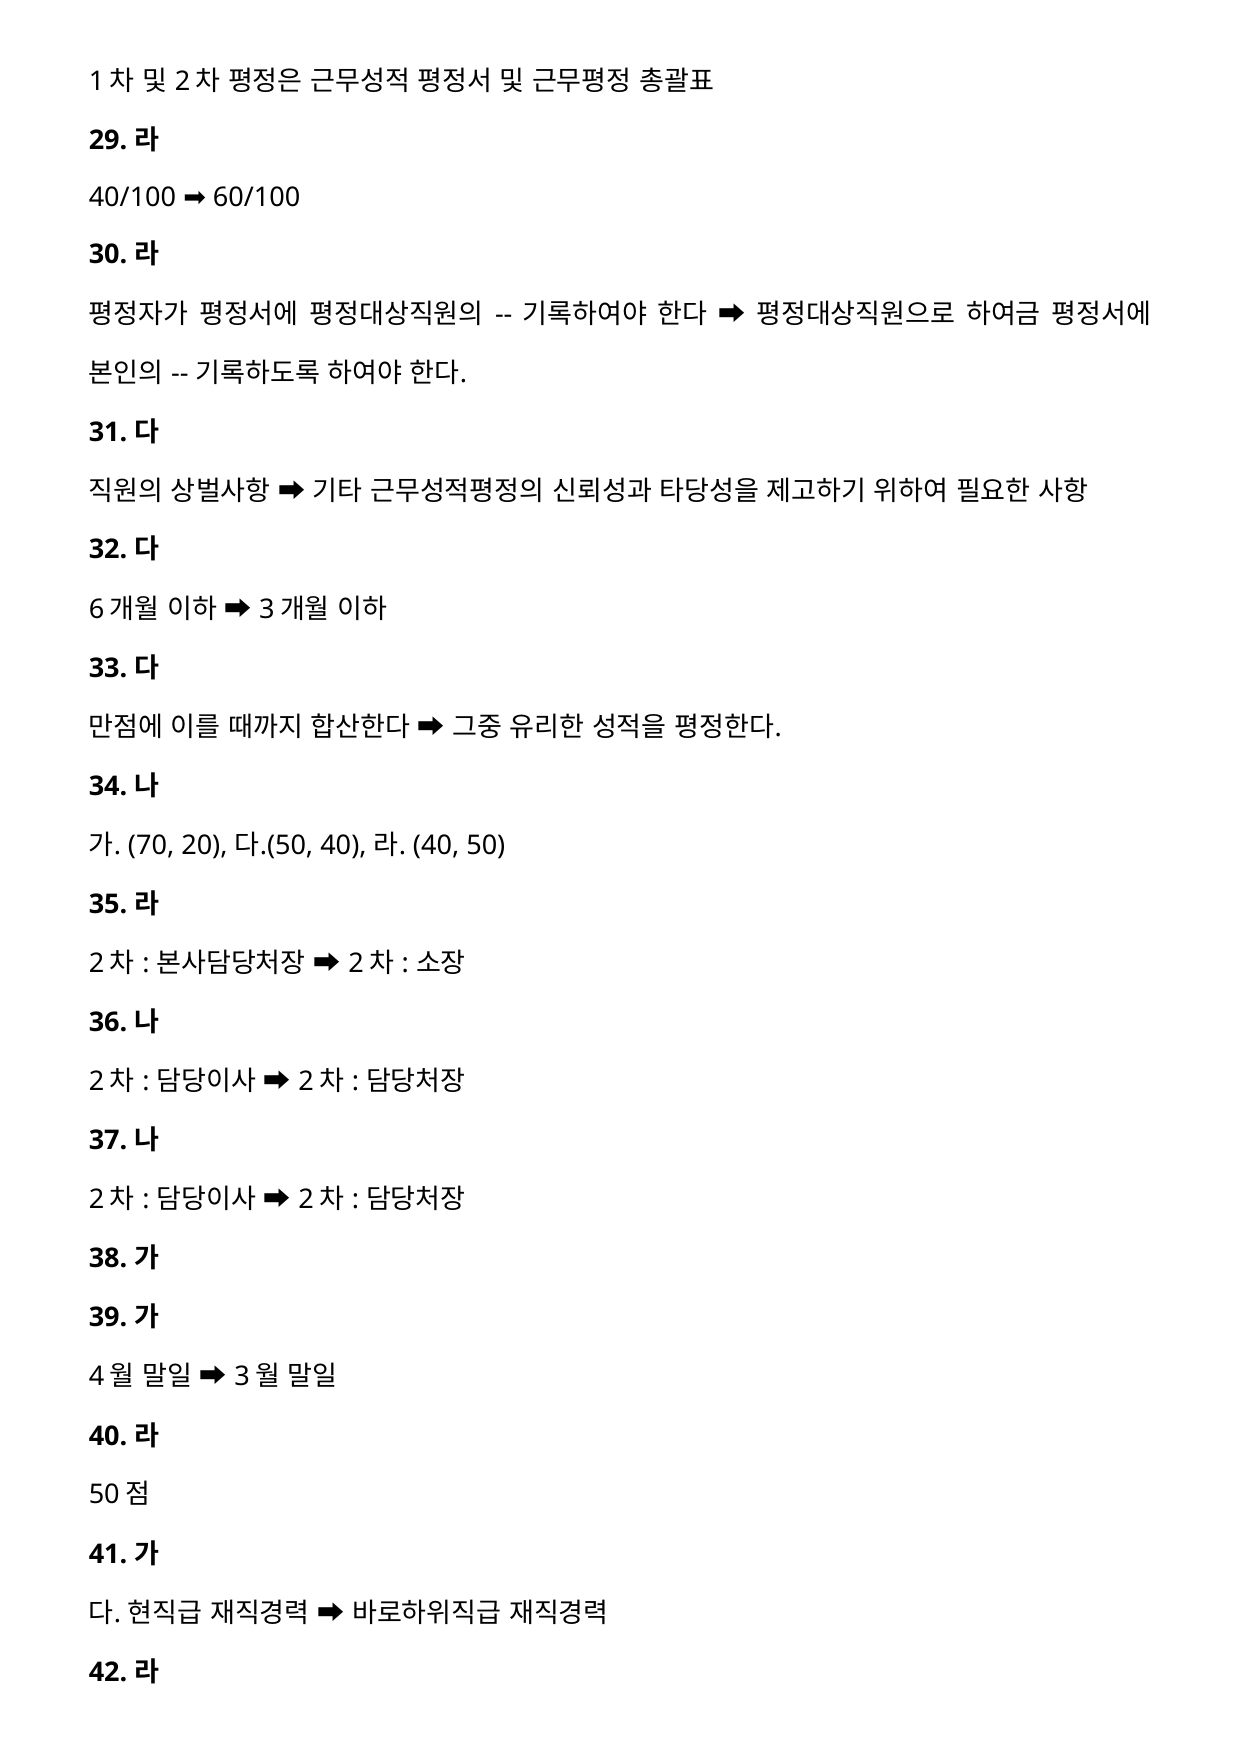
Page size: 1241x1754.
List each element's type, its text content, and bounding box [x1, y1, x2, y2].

text 34. 나 [88, 764, 1152, 803]
text 37. 나 [88, 1118, 1152, 1157]
text 50점 [88, 1472, 1152, 1512]
text 직원의 상벌사항 ➡ 기타 근무성적평정의 신뢰성과 타당성을 제고하기 위하여 필요한 사항 [88, 469, 1152, 508]
text 29. 라 [88, 118, 1152, 157]
text 2차 : 담당이사 ➡ 2차 : 담당처장 [88, 1177, 1152, 1217]
text 다. 현직급 재직경력 ➡ 바로하위직급 재직경력 [88, 1591, 1152, 1630]
text 평정자가 평정서에 평정대상직원의 -- 기록하여야 한다 ➡ 평정대상직원으로 하여금 평정서에 본인의 -- 기록하도록 하여야 한다. [88, 292, 1152, 390]
text 36. 나 [88, 1000, 1152, 1039]
text 만점에 이를 때까지 합산한다 ➡ 그중 유리한 성적을 평정한다. [88, 705, 1152, 744]
text 35. 라 [88, 882, 1152, 921]
text 39. 가 [88, 1295, 1152, 1335]
text 1차 및 2차 평정은 근무성적 평정서 및 근무평정 총괄표 [88, 59, 1152, 98]
text 40/100 ➡ 60/100 [88, 177, 1152, 214]
text 2차 : 담당이사 ➡ 2차 : 담당처장 [88, 1059, 1152, 1098]
text 33. 다 [88, 646, 1152, 685]
text 4월 말일 ➡ 3월 말일 [88, 1354, 1152, 1394]
text 41. 가 [88, 1532, 1152, 1571]
text 42. 라 [88, 1650, 1152, 1689]
text 31. 다 [88, 409, 1152, 449]
text 40. 라 [88, 1413, 1152, 1453]
text 6개월 이하 ➡ 3개월 이하 [88, 587, 1152, 626]
text 30. 라 [88, 232, 1152, 272]
text 2차 : 본사담당처장 ➡ 2차 : 소장 [88, 941, 1152, 980]
text 가. (70, 20), 다.(50, 40), 라. (40, 50) [88, 823, 1152, 862]
text 32. 다 [88, 527, 1152, 567]
text 38. 가 [88, 1236, 1152, 1276]
